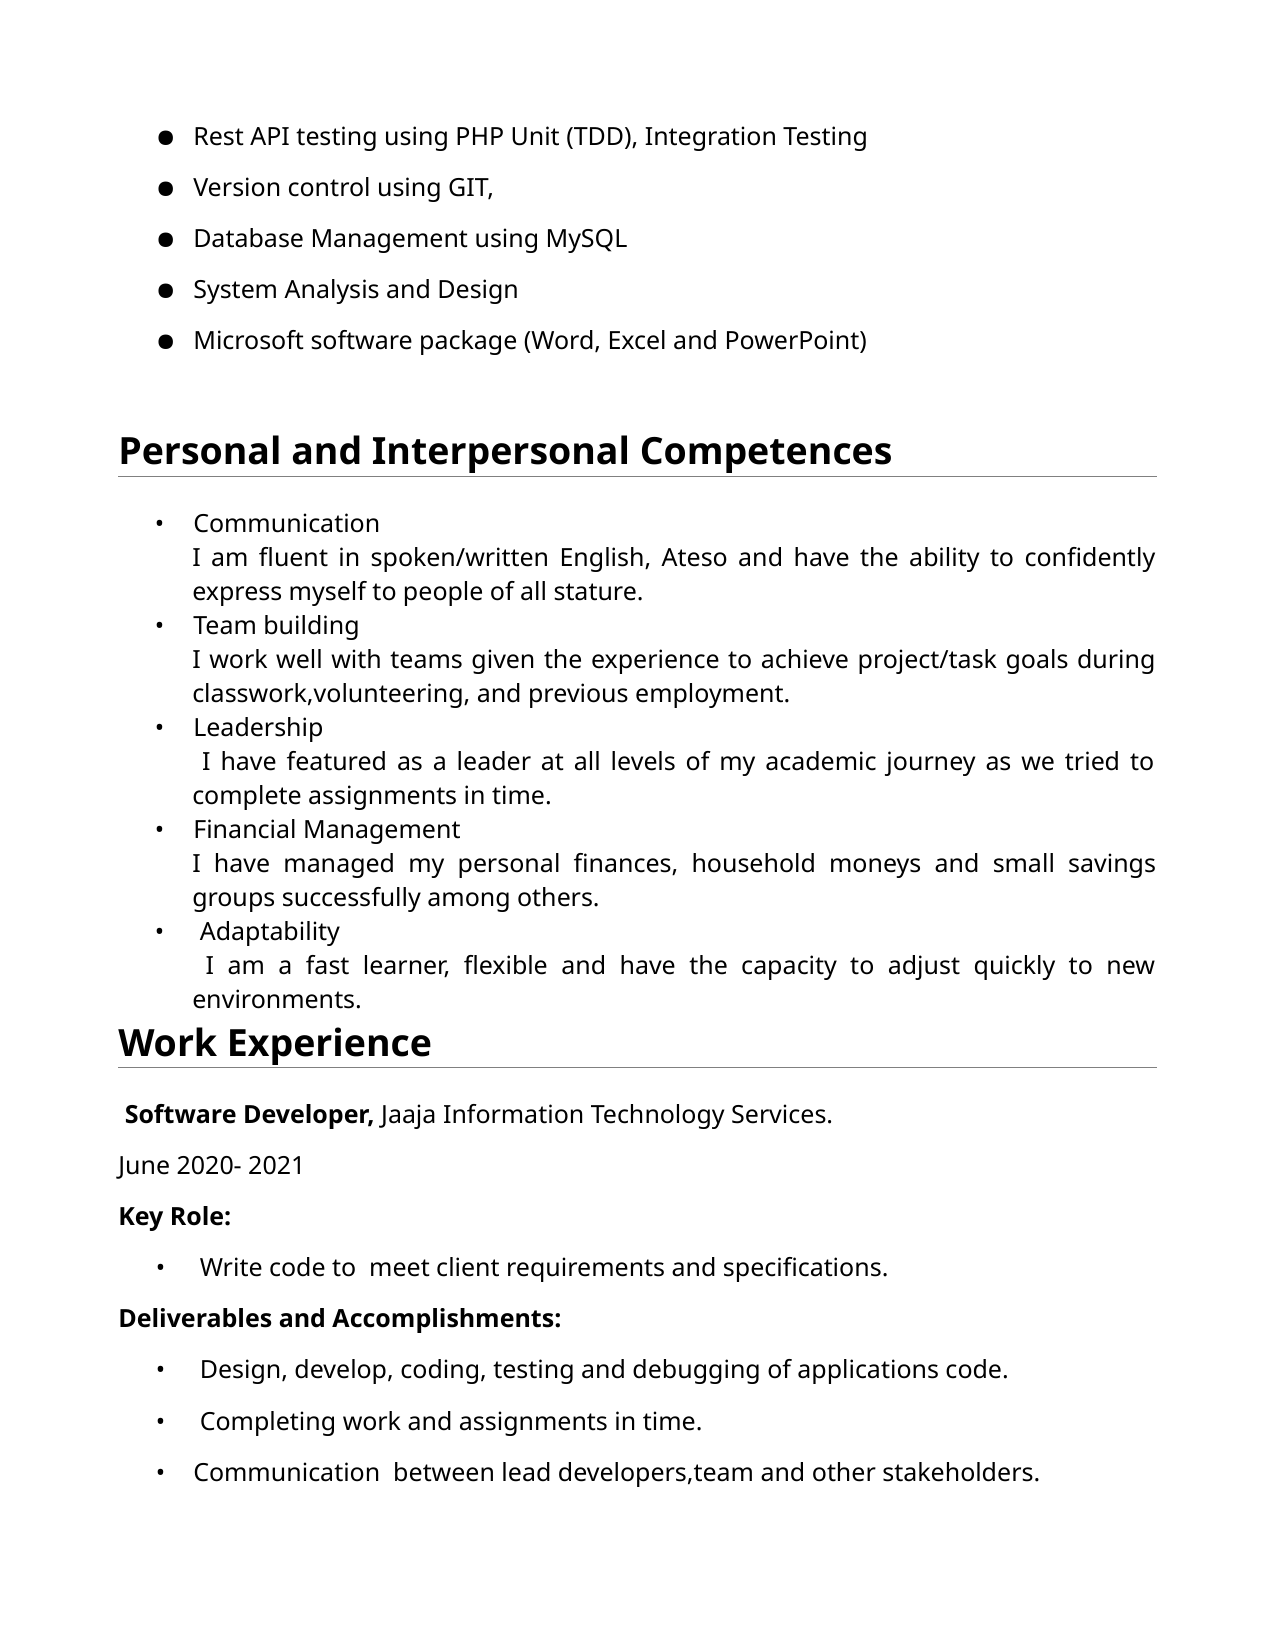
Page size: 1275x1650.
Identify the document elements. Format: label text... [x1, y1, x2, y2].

list Microsoft software package (Word, Excel and PowerPoint) [156, 322, 1157, 356]
list Write code to meet client requirements and specifications. [156, 1250, 1157, 1284]
text Personal and Interpersonal Competences [118, 424, 1157, 476]
text Key Role: [118, 1199, 1157, 1233]
list Communication [154, 505, 1157, 539]
list Database Management using MySQL [156, 220, 1157, 254]
list System Analysis and Design [156, 271, 1157, 305]
text I am fluent in spoken/written English, Ateso and have the ability to confidently express myself to people of all stature. [192, 539, 1157, 607]
text Work Experience [118, 1016, 1157, 1067]
text June 2020- 2021 [118, 1148, 1157, 1182]
list Adaptability [154, 914, 1157, 948]
list Version control using GIT, [156, 169, 1157, 203]
list Rest API testing using PHP Unit (TDD), Integration Testing [156, 118, 1157, 152]
list Communication between lead developers,team and other stakeholders. [156, 1454, 1157, 1488]
text Deliverables and Accomplishments: [118, 1301, 1157, 1335]
list Leadership [154, 709, 1157, 744]
list Team building [154, 607, 1157, 641]
text I am a fast learner, flexible and have the capacity to adjust quickly to new environments. [192, 948, 1157, 1016]
text I have featured as a leader at all levels of my academic journey as we tried to complete assignments in time. [192, 744, 1157, 812]
text I have managed my personal finances, household moneys and small savings groups successfully among others. [192, 846, 1157, 914]
list Financial Management [154, 812, 1157, 846]
list Completing work and assignments in time. [156, 1403, 1157, 1437]
text I work well with teams given the experience to achieve project/task goals during classwork,volunteering, and previous employment. [192, 641, 1157, 709]
text Software Developer, Jaaja Information Technology Services. [118, 1097, 1157, 1131]
list Design, develop, coding, testing and debugging of applications code. [156, 1352, 1157, 1386]
